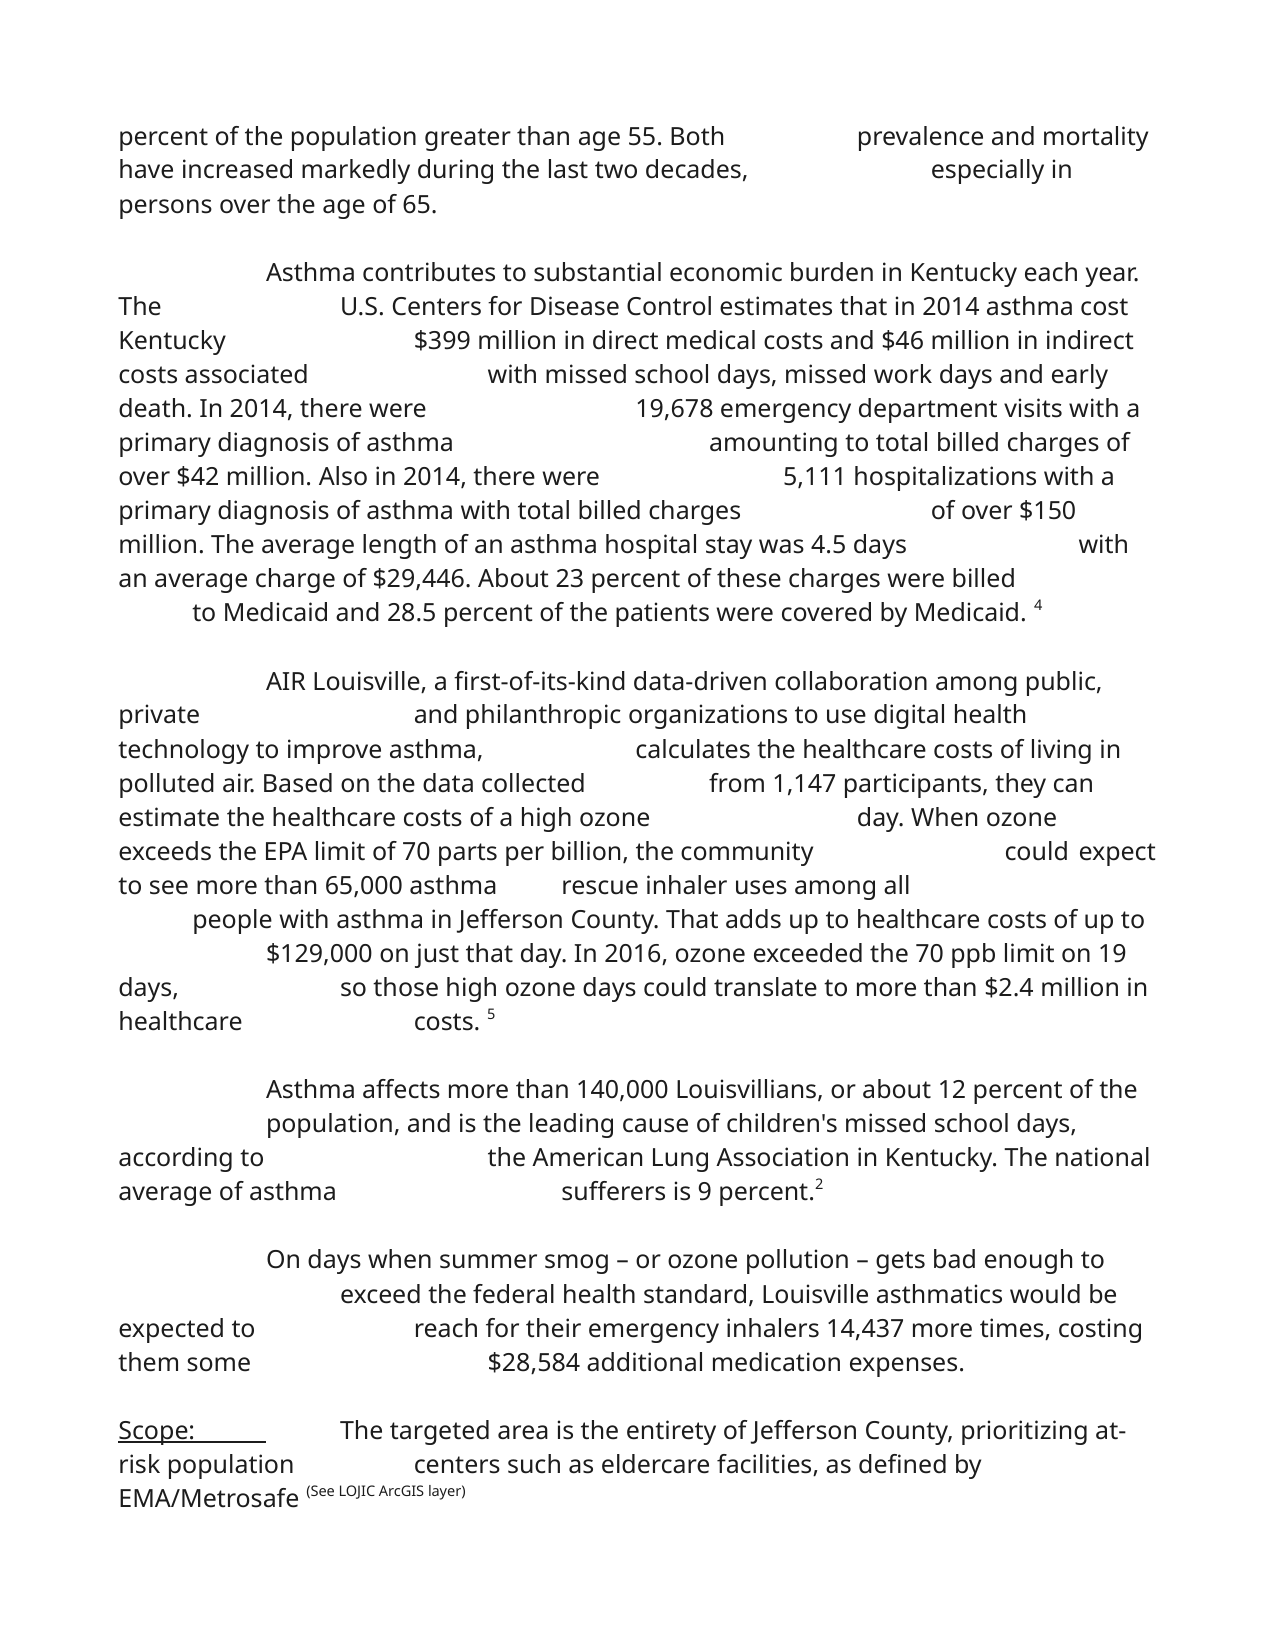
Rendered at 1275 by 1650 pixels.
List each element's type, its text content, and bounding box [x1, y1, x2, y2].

text Scope: The targeted area is the entirety of Jefferson County, prioritizing at-risk population centers such as eldercare facilities, as defined by EMA/Metrosafe (See LOJIC ArcGIS layer) [118, 1412, 1157, 1515]
text percent of the population greater than age 55. Both prevalence and mortality have increased markedly during the last two decades, especially in persons over the age of 65. Asthma contributes to substantial economic burden in Kentucky each year. The U.S. Centers for Disease Control estimates that in 2014 asthma cost Kentucky $399 million in direct medical costs and $46 million in indirect costs associated with missed school days, missed work days and early death. In 2014, there were 19,678 emergency department visits with a primary diagnosis of asthma amounting to total billed charges of over $42 million. Also in 2014, there were 5,111 hospitalizations with a primary diagnosis of asthma with total billed charges of over $150 million. The average length of an asthma hospital stay was 4.5 days with an average charge of $29,446. About 23 percent of these charges were billed to Medicaid and 28.5 percent of the patients were covered by Medicaid. 4 [118, 118, 1157, 629]
text Asthma affects more than 140,000 Louisvillians, or about 12 percent of the population, and is the leading cause of children's missed school days, according to the American Lung Association in Kentucky. The national average of asthma sufferers is 9 percent.2 [118, 1072, 1157, 1208]
text AIR Louisville, a first-of-its-kind data-driven collaboration among public, private and philanthropic organizations to use digital health technology to improve asthma, calculates the healthcare costs of living in polluted air. Based on the data collected from 1,147 participants, they can estimate the healthcare costs of a high ozone day. When ozone exceeds the EPA limit of 70 parts per billion, the community could expect to see more than 65,000 asthma rescue inhaler uses among all people with asthma in Jefferson County. That adds up to healthcare costs of up to $129,000 on just that day. In 2016, ozone exceeded the 70 ppb limit on 19 days, so those high ozone days could translate to more than $2.4 million in healthcare costs. 5 [118, 663, 1157, 1038]
text On days when summer smog – or ozone pollution – gets bad enough to exceed the federal health standard, Louisville asthmatics would be expected to reach for their emergency inhalers 14,437 more times, costing them some $28,584 additional medication expenses. [118, 1242, 1157, 1378]
